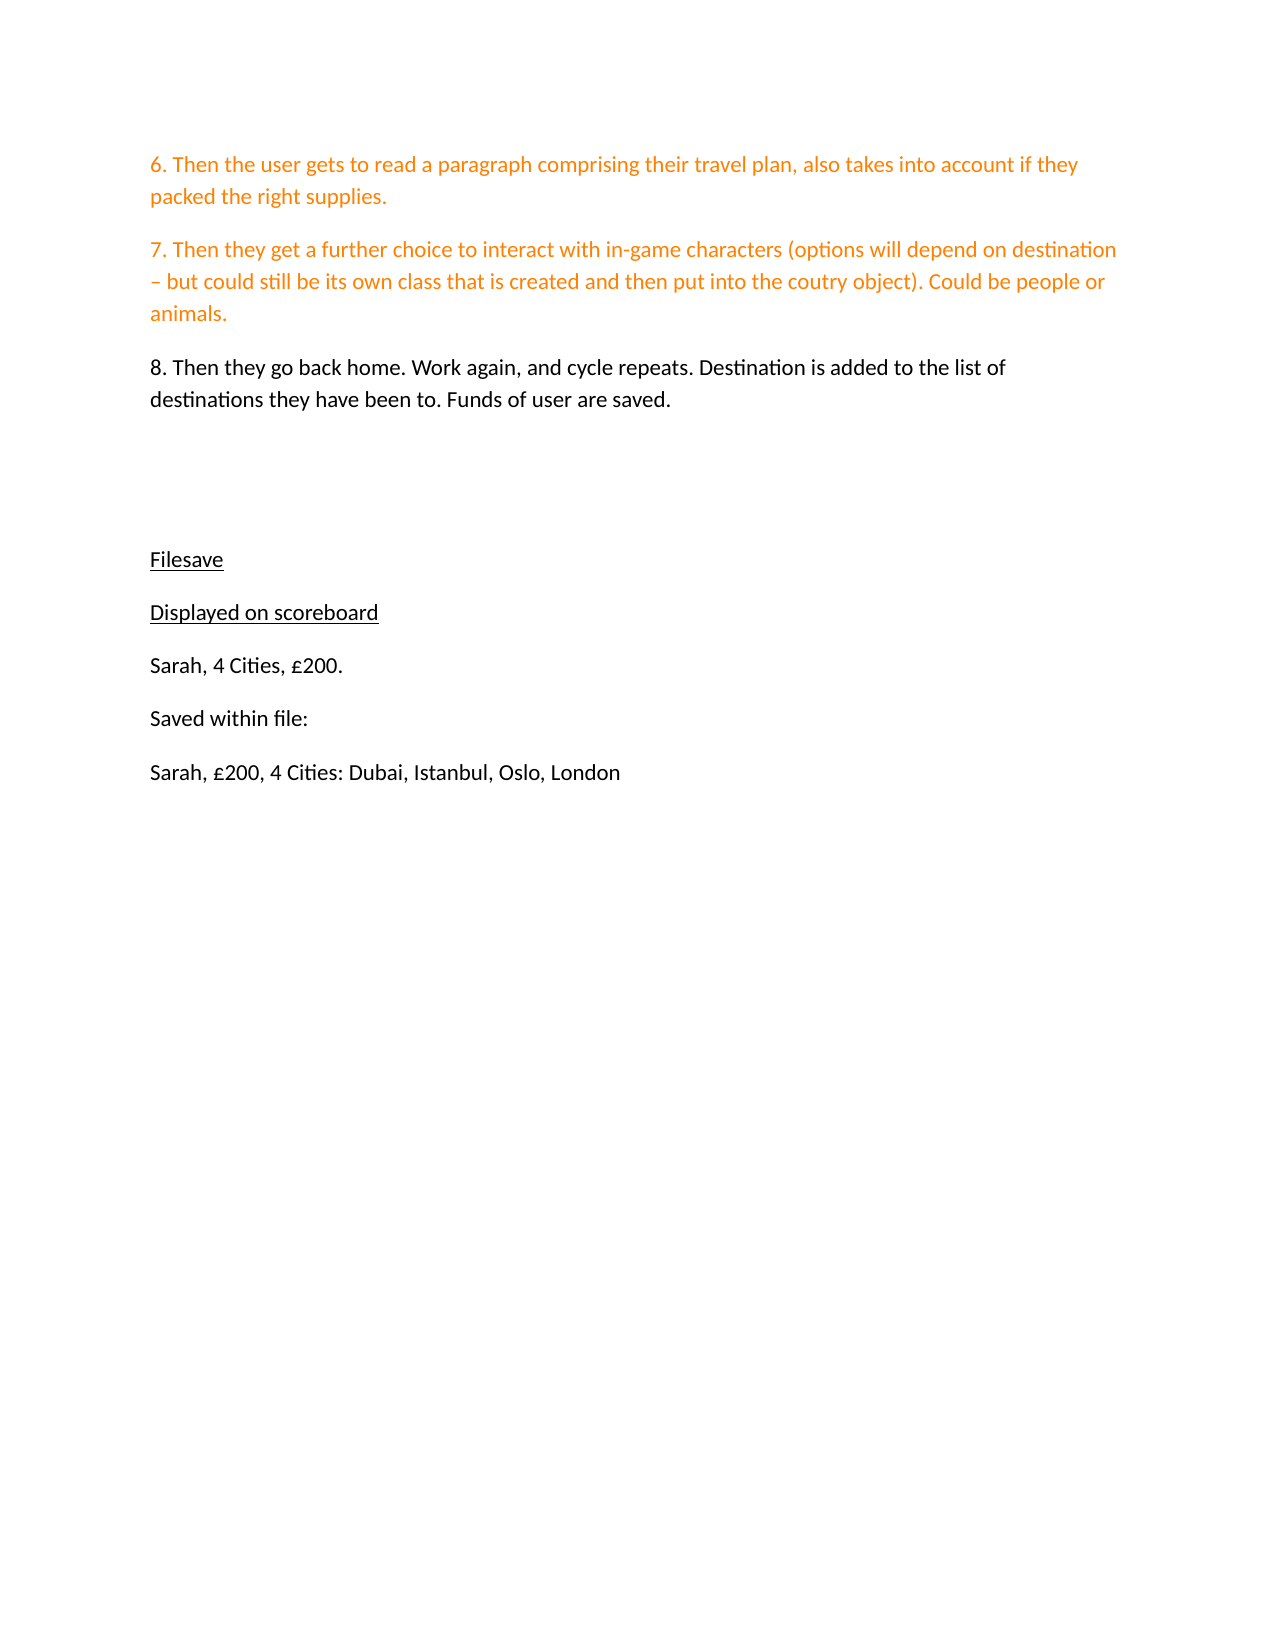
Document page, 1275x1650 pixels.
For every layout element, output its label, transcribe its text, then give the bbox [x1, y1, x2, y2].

text Displayed on scoreboard [150, 598, 1125, 627]
text 6. Then the user gets to read a paragraph comprising their travel plan, also takes into account if they packed the right supplies. [150, 150, 1125, 210]
text Saved within file: [150, 704, 1125, 733]
text 8. Then they go back home. Work again, and cycle repeats. Destination is added to the list of destinations they have been to. Funds of user are saved. [150, 353, 1125, 413]
text Sarah, 4 Cities, £200. [150, 652, 1125, 679]
text Filesave [150, 546, 1125, 573]
text 7. Then they get a further choice to interact with in-game characters (options will depend on destination – but could still be its own class that is created and then put into the coutry object). Could be people or animals. [150, 235, 1125, 328]
text Sarah, £200, 4 Cities: Dubai, Istanbul, Oslo, London [150, 758, 1125, 786]
